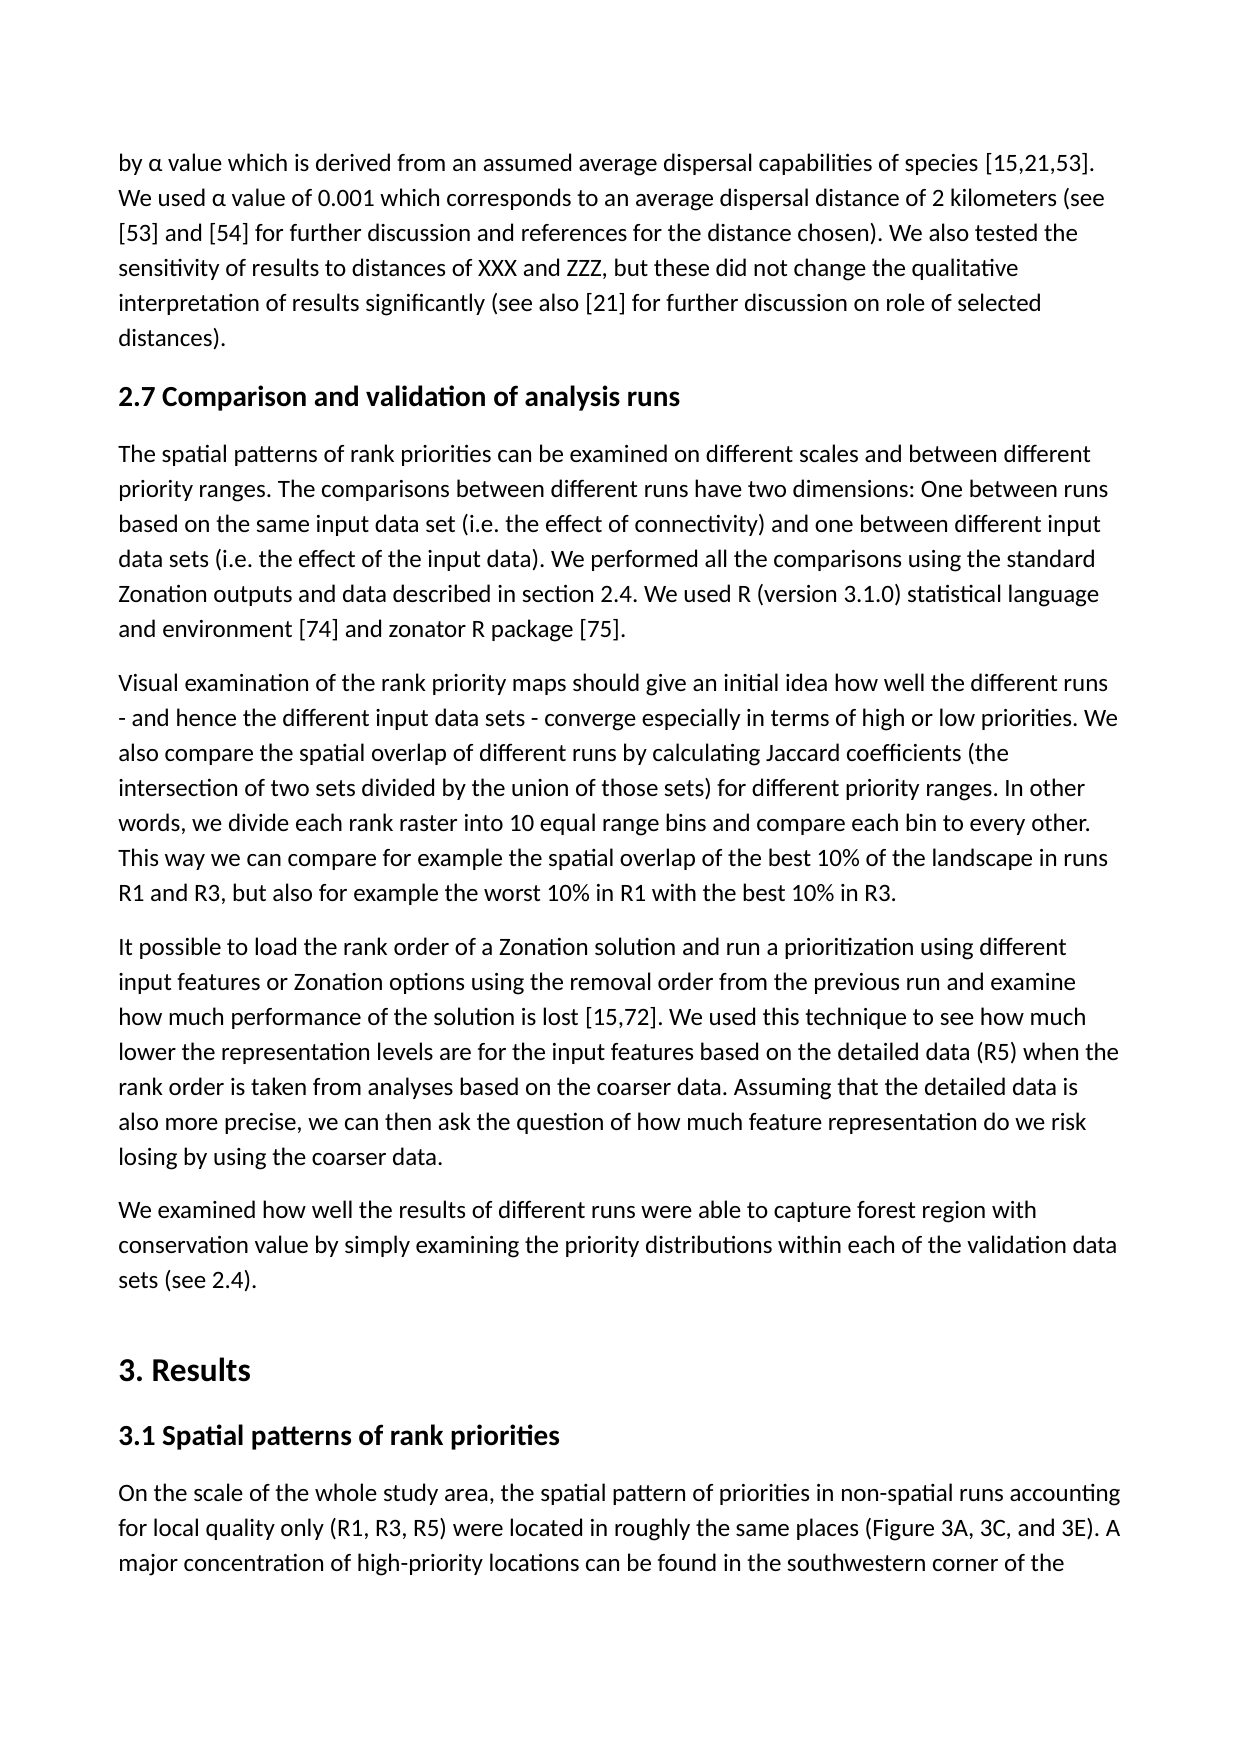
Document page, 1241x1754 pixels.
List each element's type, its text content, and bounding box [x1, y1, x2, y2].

text On the scale of the whole study area, the spatial pattern of priorities in non-spatial runs accounting for local quality only (R1, R3, R5) were located in roughly the same places (Figure 3A, 3C, and 3E). A major concentration of high-priority locations can be found in the southwestern corner of the [118, 1477, 1122, 1577]
text The spatial patterns of rank priorities can be examined on different scales and between different priority ranges. The comparisons between different runs have two dimensions: One between runs based on the same input data set (i.e. the effect of connectivity) and one between different input data sets (i.e. the effect of the input data). We performed all the comparisons using the standard Zonation outputs and data described in section 2.4. We used R (version 3.1.0) statistical language and environment [74] and zonator R package [75]. [118, 438, 1122, 644]
text Visual examination of the rank priority maps should give an initial idea how well the different runs - and hence the different input data sets - converge especially in terms of high or low priorities. We also compare the spatial overlap of different runs by calculating Jaccard coefficients (the intersection of two sets divided by the union of those sets) for different priority ranges. In other words, we divide each rank raster into 10 equal range bins and compare each bin to every other. This way we can compare for example the spatial overlap of the best 10% of the landscape in runs R1 and R3, but also for example the worst 10% in R1 with the best 10% in R3. [118, 667, 1122, 907]
subtitle 3. Results [118, 1349, 1122, 1390]
text by α value which is derived from an assumed average dispersal capabilities of species [15,21,53]. We used α value of 0.001 which corresponds to an average dispersal distance of 2 kilometers (see [53] and [54] for further discussion and references for the distance chosen). We also tested the sensitivity of results to distances of XXX and ZZZ, but these did not change the qualitative interpretation of results significantly (see also [21] for further discussion on role of selected distances). [118, 148, 1122, 353]
text It possible to load the rank order of a Zonation solution and run a prioritization using different input features or Zonation options using the removal order from the previous run and examine how much performance of the solution is lost [15,72]. We used this technique to see how much lower the representation levels are for the input features based on the detailed data (R5) when the rank order is taken from analyses based on the coarser data. Assuming that the detailed data is also more precise, we can then ask the question of how much feature representation do we risk losing by using the coarser data. [118, 931, 1122, 1171]
subtitle 3.1 Spatial patterns of rank priorities [118, 1417, 1122, 1453]
subtitle 2.7 Comparison and validation of analysis runs [118, 378, 1122, 414]
text We examined how well the results of different runs were able to capture forest region with conservation value by simply examining the priority distributions within each of the validation data sets (see 2.4). [118, 1194, 1122, 1295]
